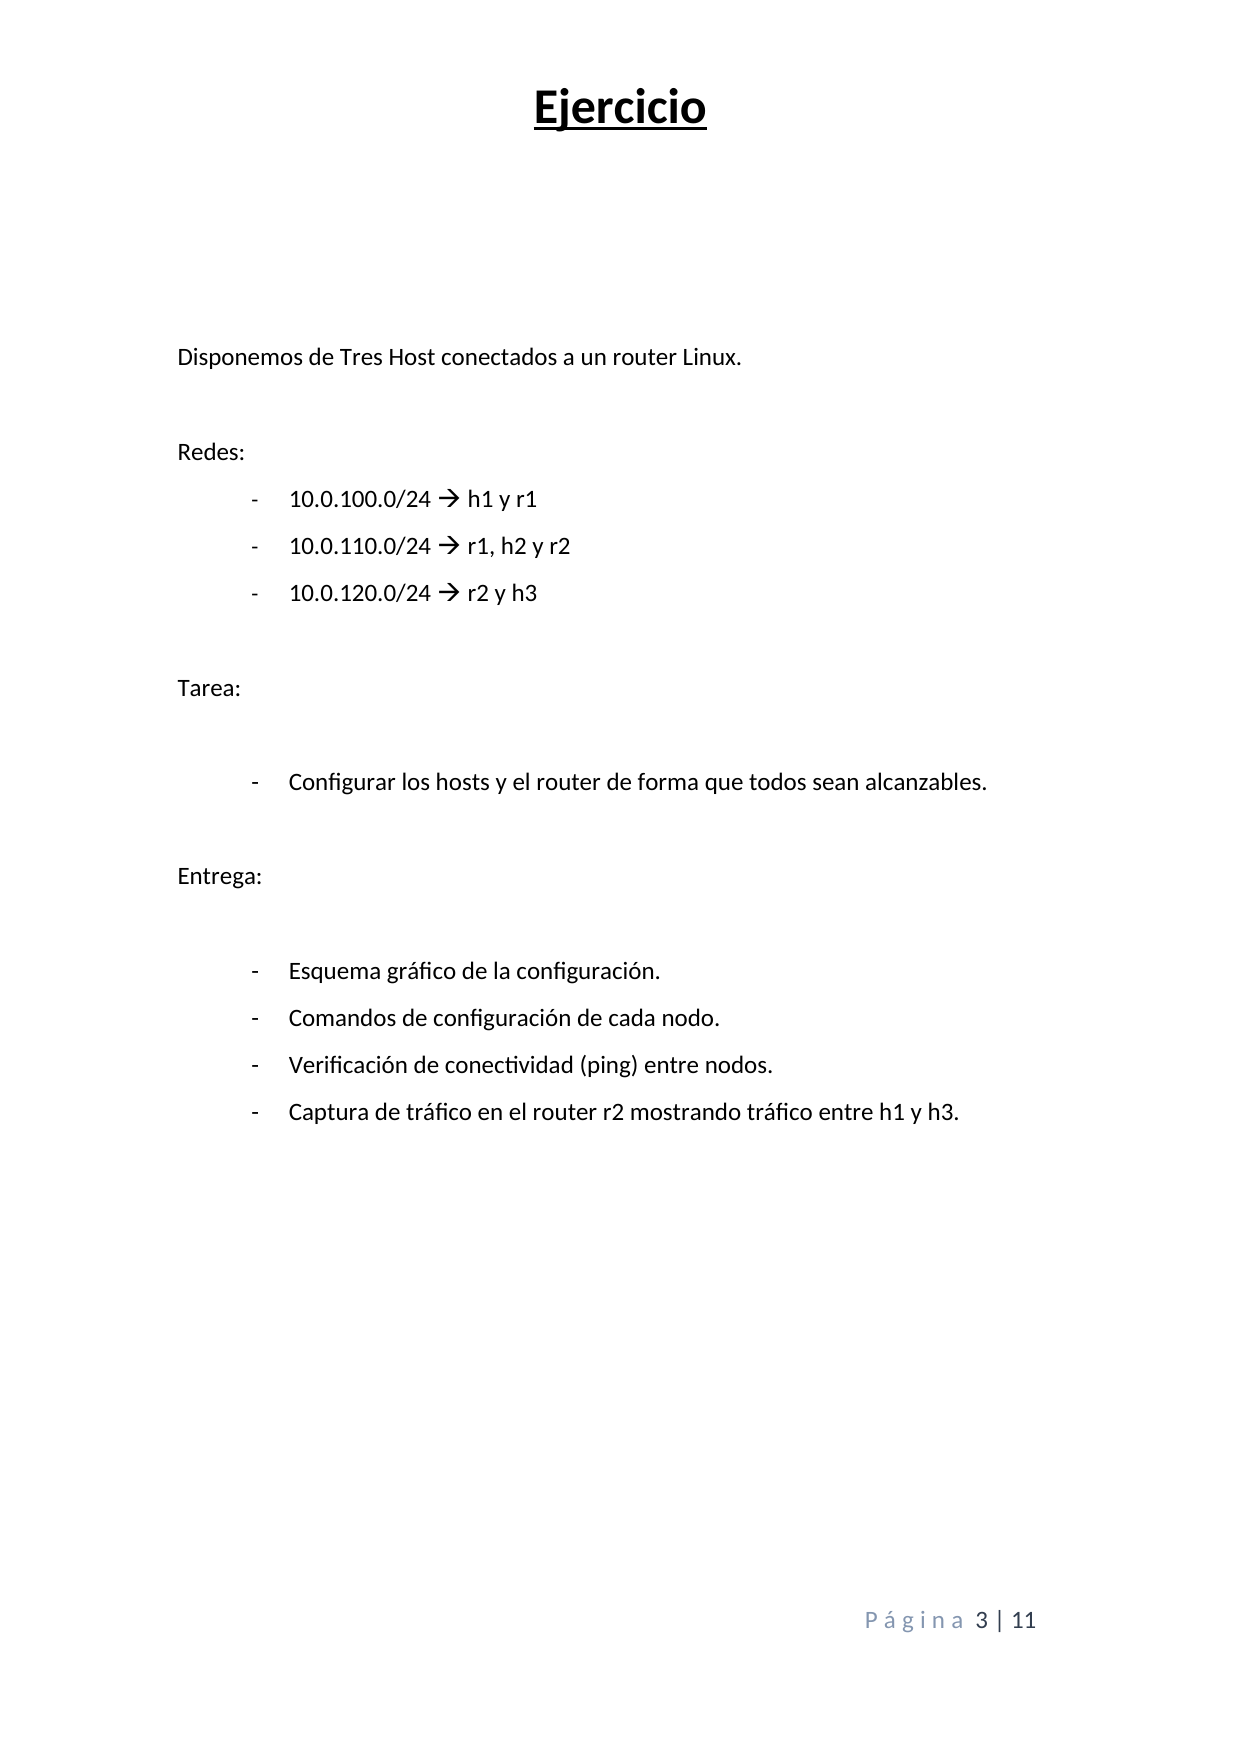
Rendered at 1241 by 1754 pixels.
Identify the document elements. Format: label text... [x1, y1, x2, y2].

text Disponemos de Tres Host conectados a un router Linux. [177, 341, 1063, 372]
list Comandos de configuración de cada nodo. [251, 1002, 1063, 1033]
list 10.0.110.0/24  r1, h2 y r2 [251, 530, 1063, 561]
text Entrega: [177, 861, 1063, 891]
text Redes: [177, 436, 1063, 466]
list Verificación de conectividad (ping) entre nodos. [251, 1049, 1063, 1080]
list Captura de tráfico en el router r2 mostrando tráfico entre h1 y h3. [251, 1096, 1063, 1127]
list 10.0.100.0/24  h1 y r1 [251, 483, 1063, 513]
text Ejercicio [177, 75, 1063, 136]
list Esquema gráfico de la configuración. [251, 955, 1063, 985]
list 10.0.120.0/24  r2 y h3 [251, 577, 1063, 608]
list Configurar los hosts y el router de forma que todos sean alcanzables. [251, 766, 1063, 797]
text Tarea: [177, 672, 1063, 702]
